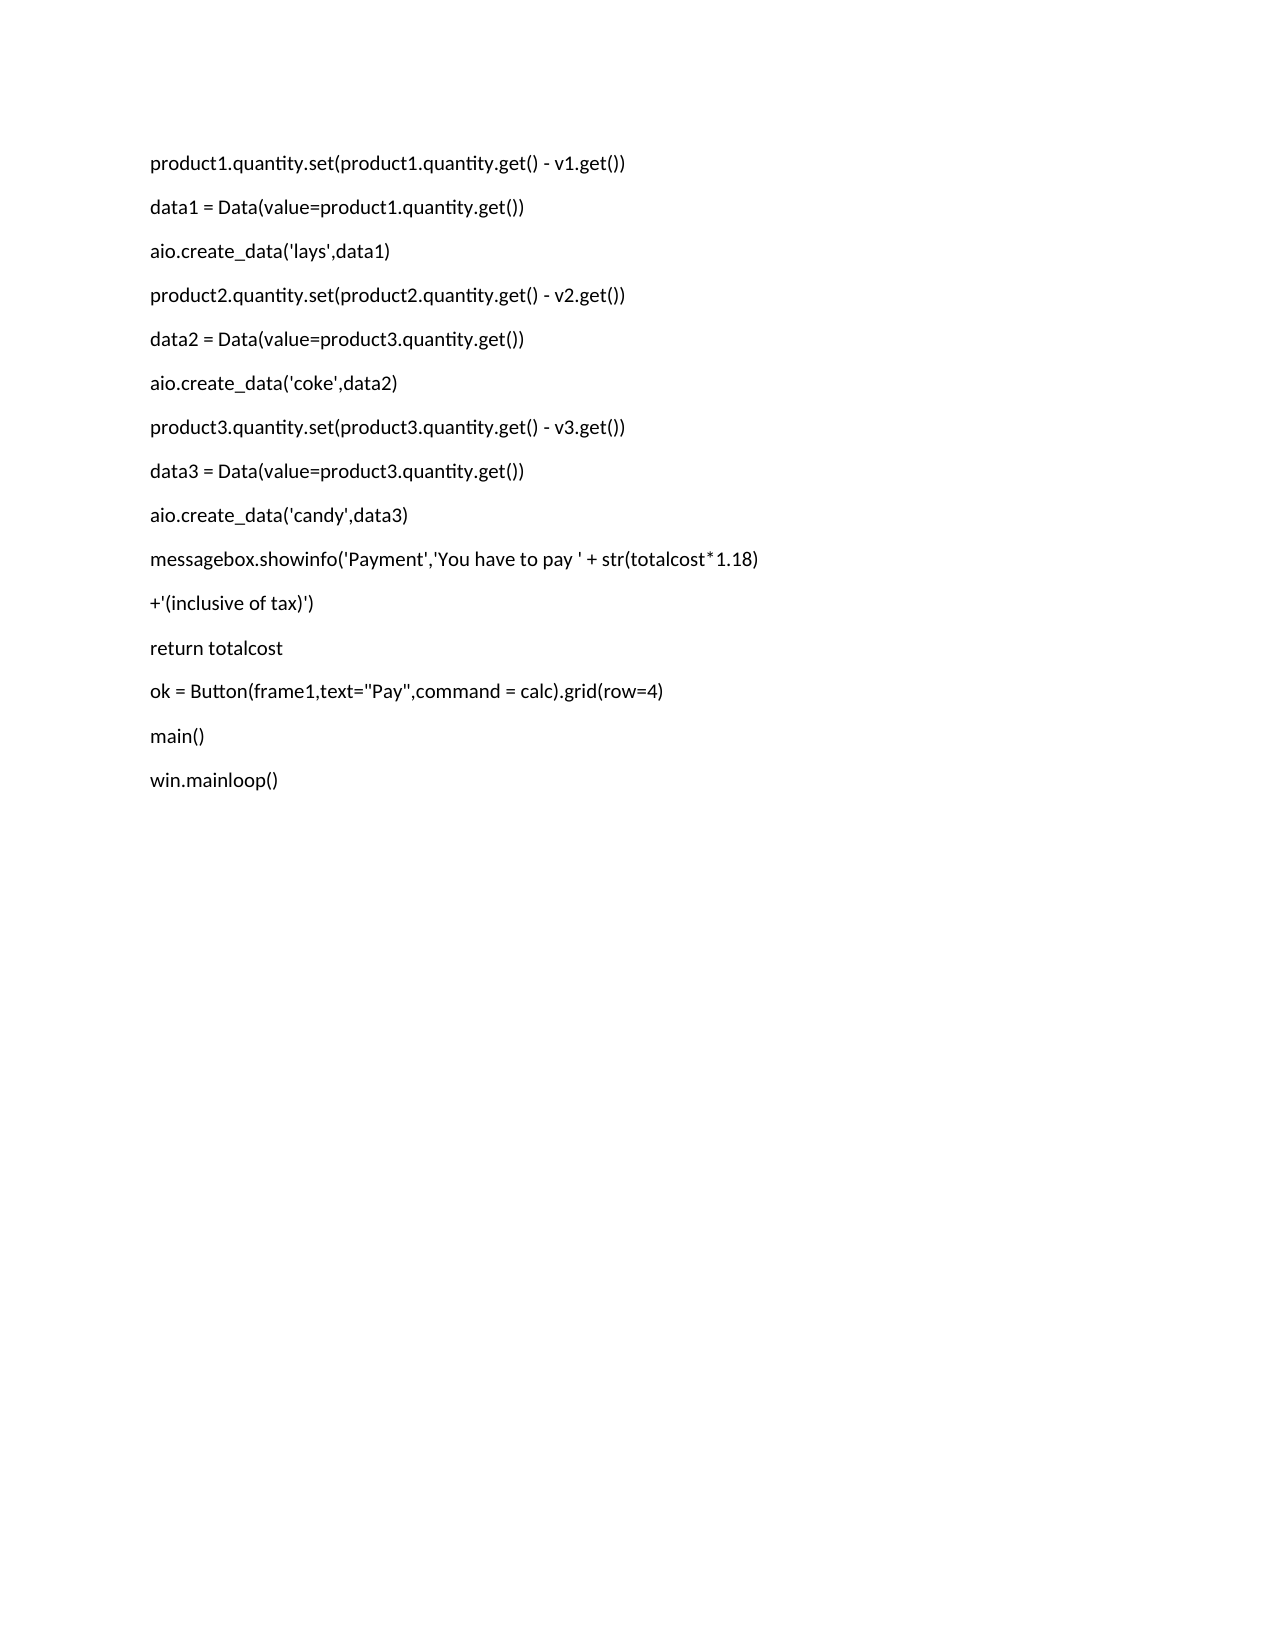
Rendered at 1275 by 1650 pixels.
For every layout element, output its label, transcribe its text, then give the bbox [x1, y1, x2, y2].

text aio.create_data('candy',data3) [150, 502, 1125, 528]
text product2.quantity.set(product2.quantity.get() - v2.get()) [150, 282, 1125, 308]
text product1.quantity.set(product1.quantity.get() - v1.get()) [150, 150, 1125, 175]
text main() [150, 723, 1125, 748]
text aio.create_data('coke',data2) [150, 370, 1125, 396]
text ok = Button(frame1,text="Pay",command = calc).grid(row=4) [150, 679, 1125, 704]
text +'(inclusive of tax)') [150, 591, 1125, 616]
text data3 = Data(value=product3.quantity.get()) [150, 458, 1125, 484]
text aio.create_data('lays',data1) [150, 238, 1125, 263]
text product3.quantity.set(product3.quantity.get() - v3.get()) [150, 414, 1125, 440]
text messagebox.showinfo('Payment','You have to pay ' + str(totalcost*1.18) [150, 547, 1125, 572]
text win.mainloop() [150, 767, 1125, 792]
text data2 = Data(value=product3.quantity.get()) [150, 326, 1125, 352]
text return totalcost [150, 635, 1125, 660]
text data1 = Data(value=product1.quantity.get()) [150, 194, 1125, 219]
